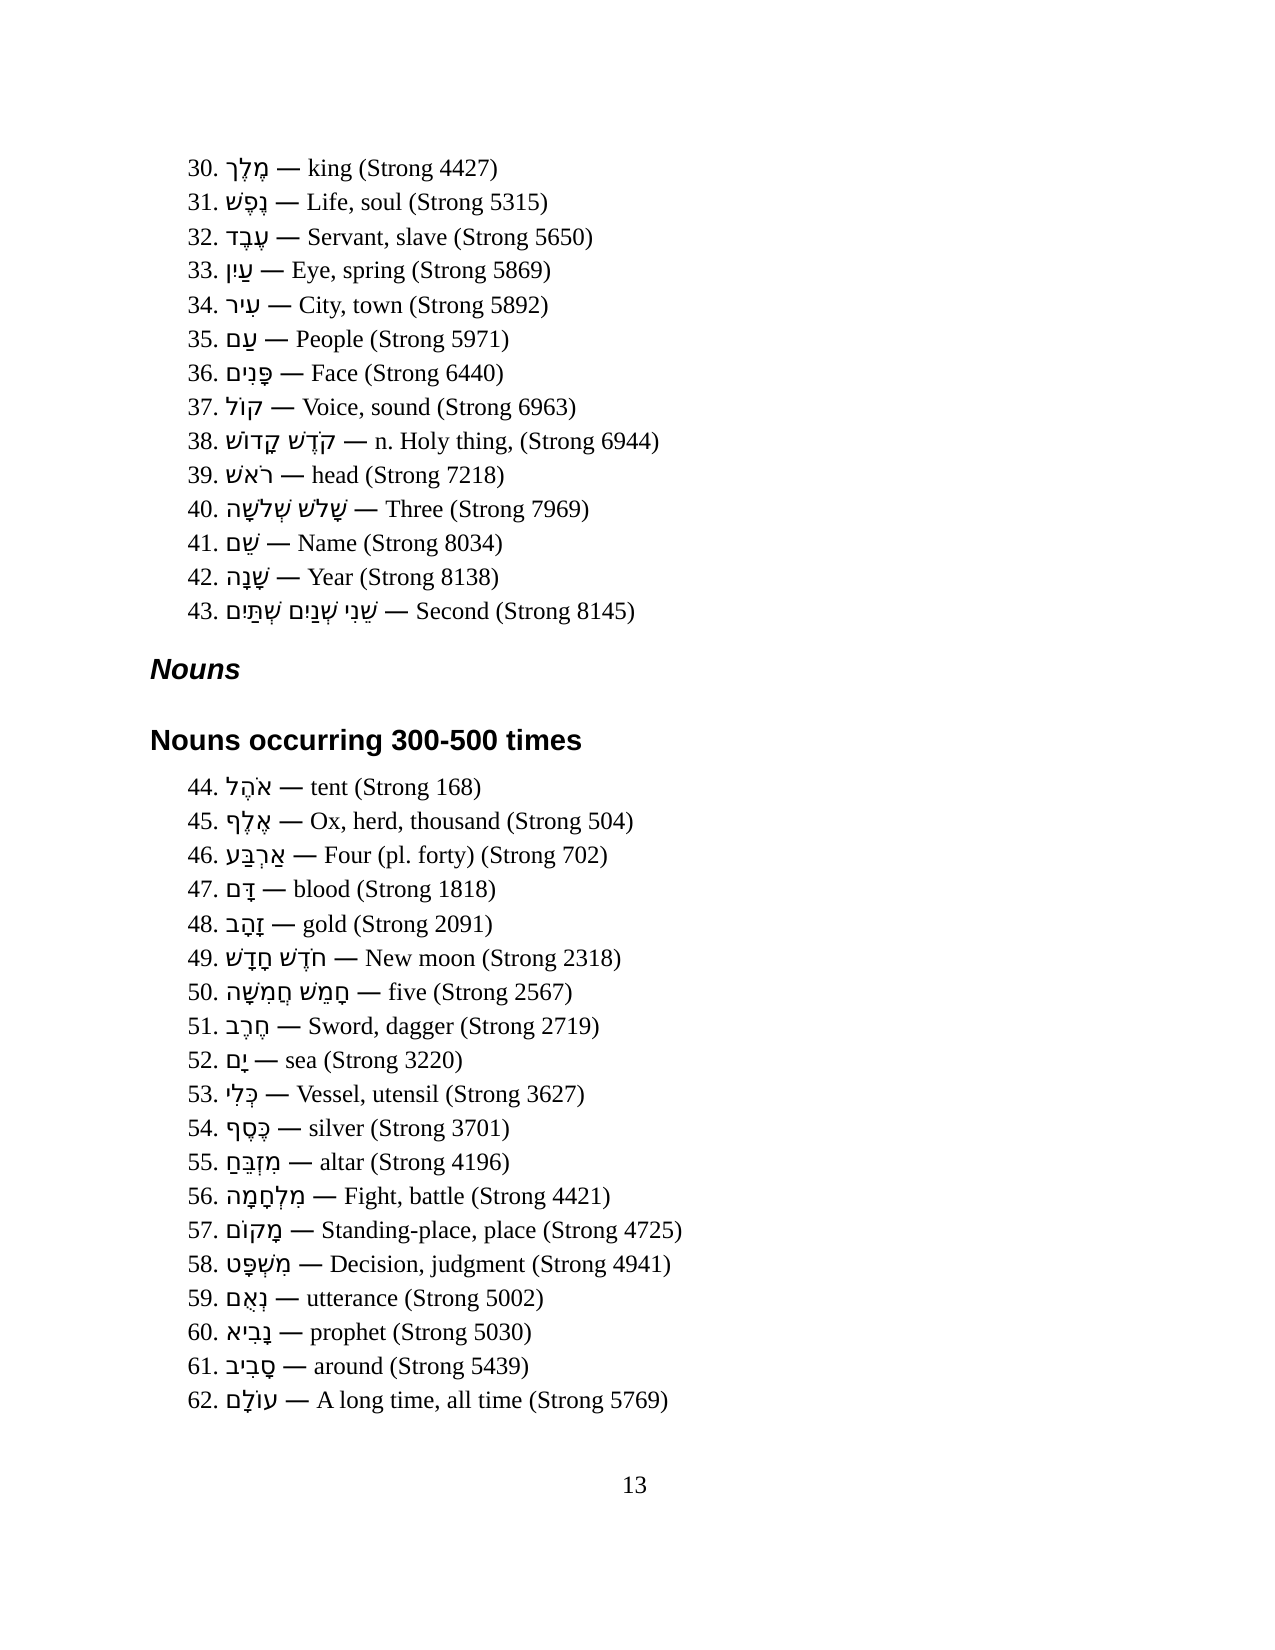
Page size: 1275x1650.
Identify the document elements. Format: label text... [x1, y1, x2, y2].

list רֹאשׁ — head (Strong 7218) [187, 457, 1125, 491]
list שָׁנָה — Year (Strong 8138) [187, 559, 1125, 593]
list סָבִיב — around (Strong 5439) [187, 1348, 1125, 1382]
list אֹהֶל — tent (Strong 168) [187, 769, 1125, 803]
list קוֹל — Voice, sound (Strong 6963) [187, 388, 1125, 422]
list קֹדֶשׁ קָדוֹשׁ — n. Holy thing, (Strong 6944) [187, 422, 1125, 457]
list חֶרֶב — Sword, dagger (Strong 2719) [187, 1007, 1125, 1041]
list מֶלֶך — king (Strong 4427) [187, 150, 1125, 184]
list עַם — People (Strong 5971) [187, 320, 1125, 354]
list עִיר — City, town (Strong 5892) [187, 286, 1125, 320]
list נָבִיא — prophet (Strong 5030) [187, 1314, 1125, 1348]
list זָהָב — gold (Strong 2091) [187, 905, 1125, 939]
list חֹדֶשׁ חָדָשׁ — New moon (Strong 2318) [187, 939, 1125, 973]
list פָּנִים — Face (Strong 6440) [187, 354, 1125, 388]
list אֶלֶף — Ox, herd, thousand (Strong 504) [187, 803, 1125, 837]
subtitle Nouns occurring 300-500 times [150, 723, 1125, 756]
subtitle Nouns [150, 652, 1125, 685]
list דָּם — blood (Strong 1818) [187, 871, 1125, 905]
list מִזְבֵּחַ — altar (Strong 4196) [187, 1144, 1125, 1178]
list מָקוֹם — Standing-place, place (Strong 4725) [187, 1212, 1125, 1246]
list כְּלִי — Vessel, utensil (Strong 3627) [187, 1076, 1125, 1109]
list יָם — sea (Strong 3220) [187, 1041, 1125, 1076]
list כֶּסֶף — silver (Strong 3701) [187, 1109, 1125, 1144]
list אַרְבַּע — Four (pl. forty) (Strong 702) [187, 837, 1125, 871]
list עֶבֶד — Servant, slave (Strong 5650) [187, 218, 1125, 252]
list שֵׁם — Name (Strong 8034) [187, 525, 1125, 559]
list מִשְׁפָּט — Decision, judgment (Strong 4941) [187, 1246, 1125, 1280]
list מִלְחָמָה — Fight, battle (Strong 4421) [187, 1178, 1125, 1212]
list עַיִן — Eye, spring (Strong 5869) [187, 252, 1125, 286]
list שָׁלשׁ שְׁלשָׁה — Three (Strong 7969) [187, 491, 1125, 525]
list נֶפֶשׁ — Life, soul (Strong 5315) [187, 184, 1125, 218]
list עוֹלָם — A long time, all time (Strong 5769) [187, 1382, 1125, 1416]
list נְאֻם — utterance (Strong 5002) [187, 1280, 1125, 1314]
list חָמֵשׁ חֲמִשָּׁה — five (Strong 2567) [187, 973, 1125, 1007]
list שֵׁנִי שְׁנַיִם שְׁתַּיִם — Second (Strong 8145) [187, 593, 1125, 627]
